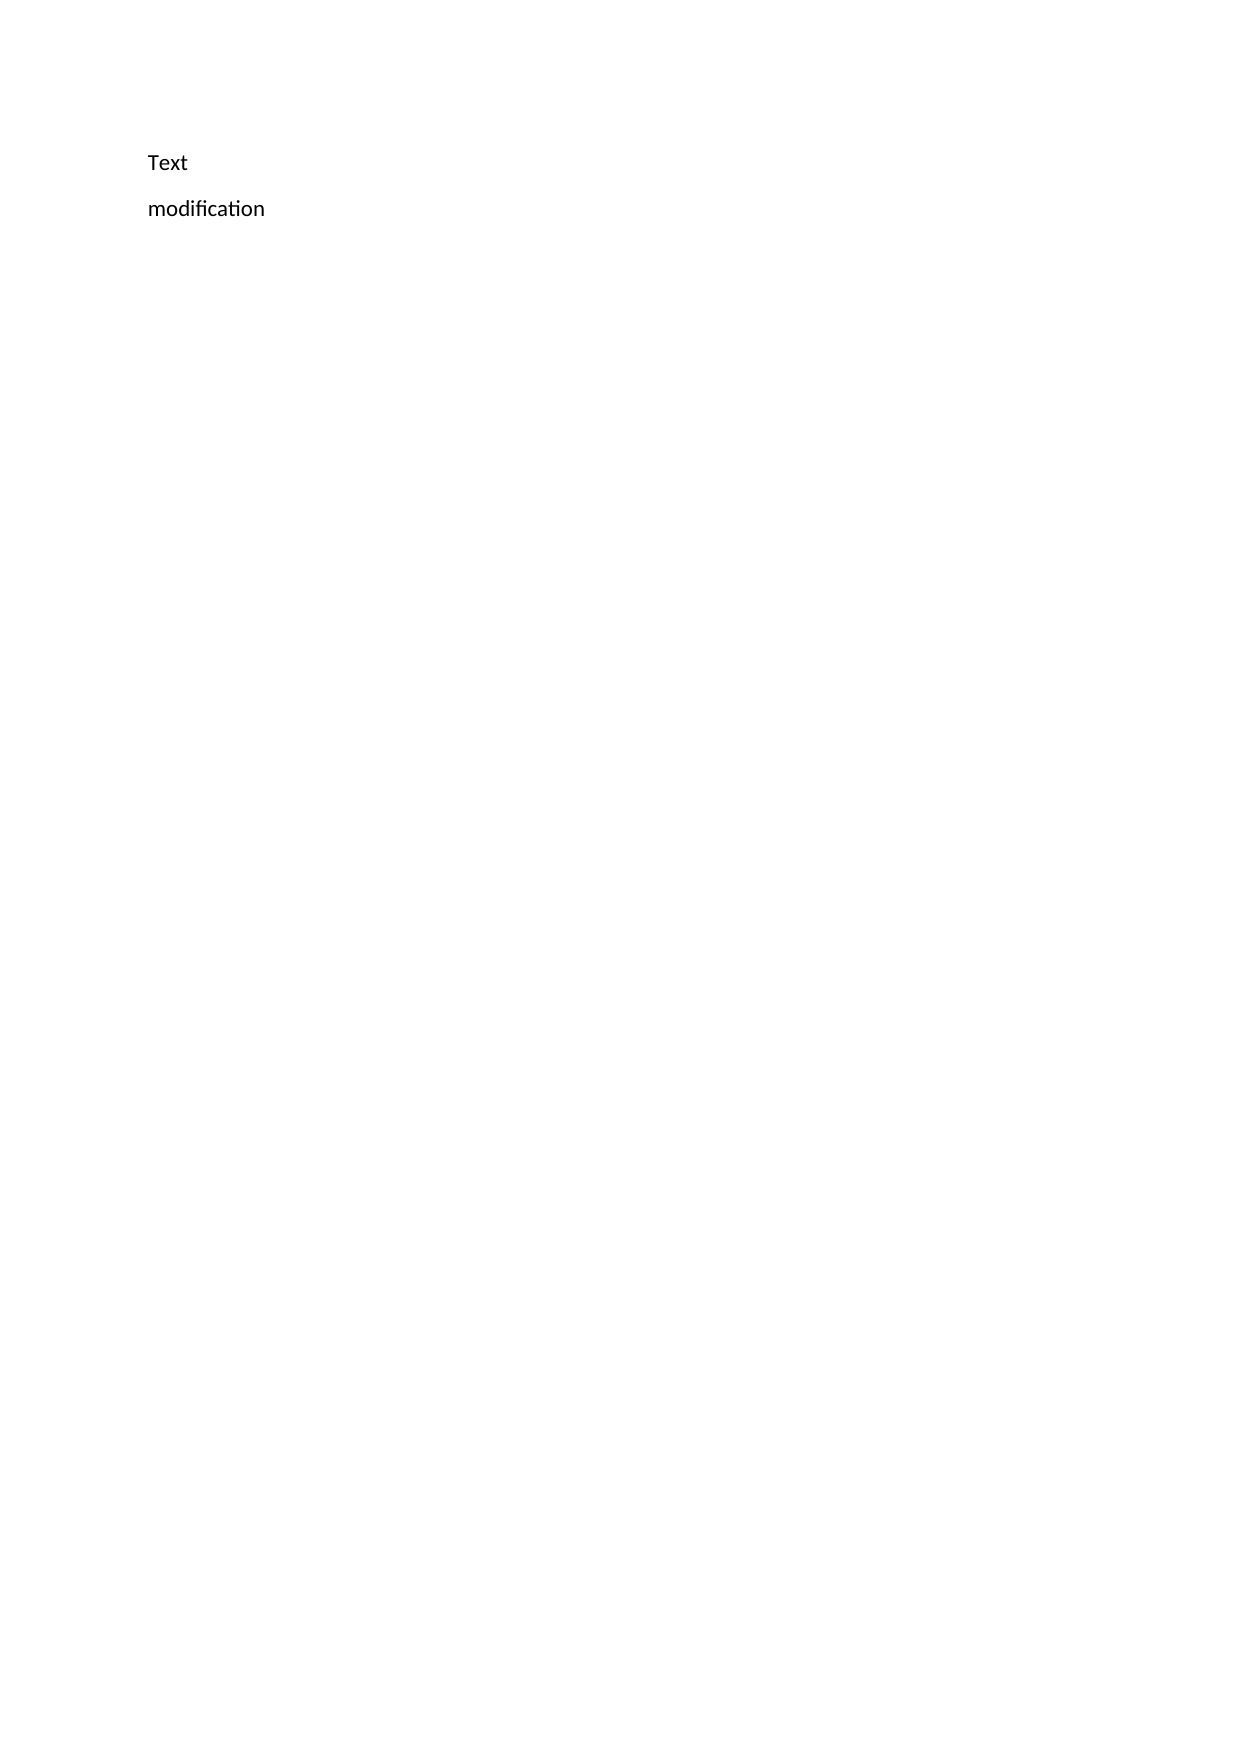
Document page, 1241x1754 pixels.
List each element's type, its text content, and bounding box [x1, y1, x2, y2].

text modification [148, 194, 1093, 222]
text Text [148, 148, 1093, 176]
